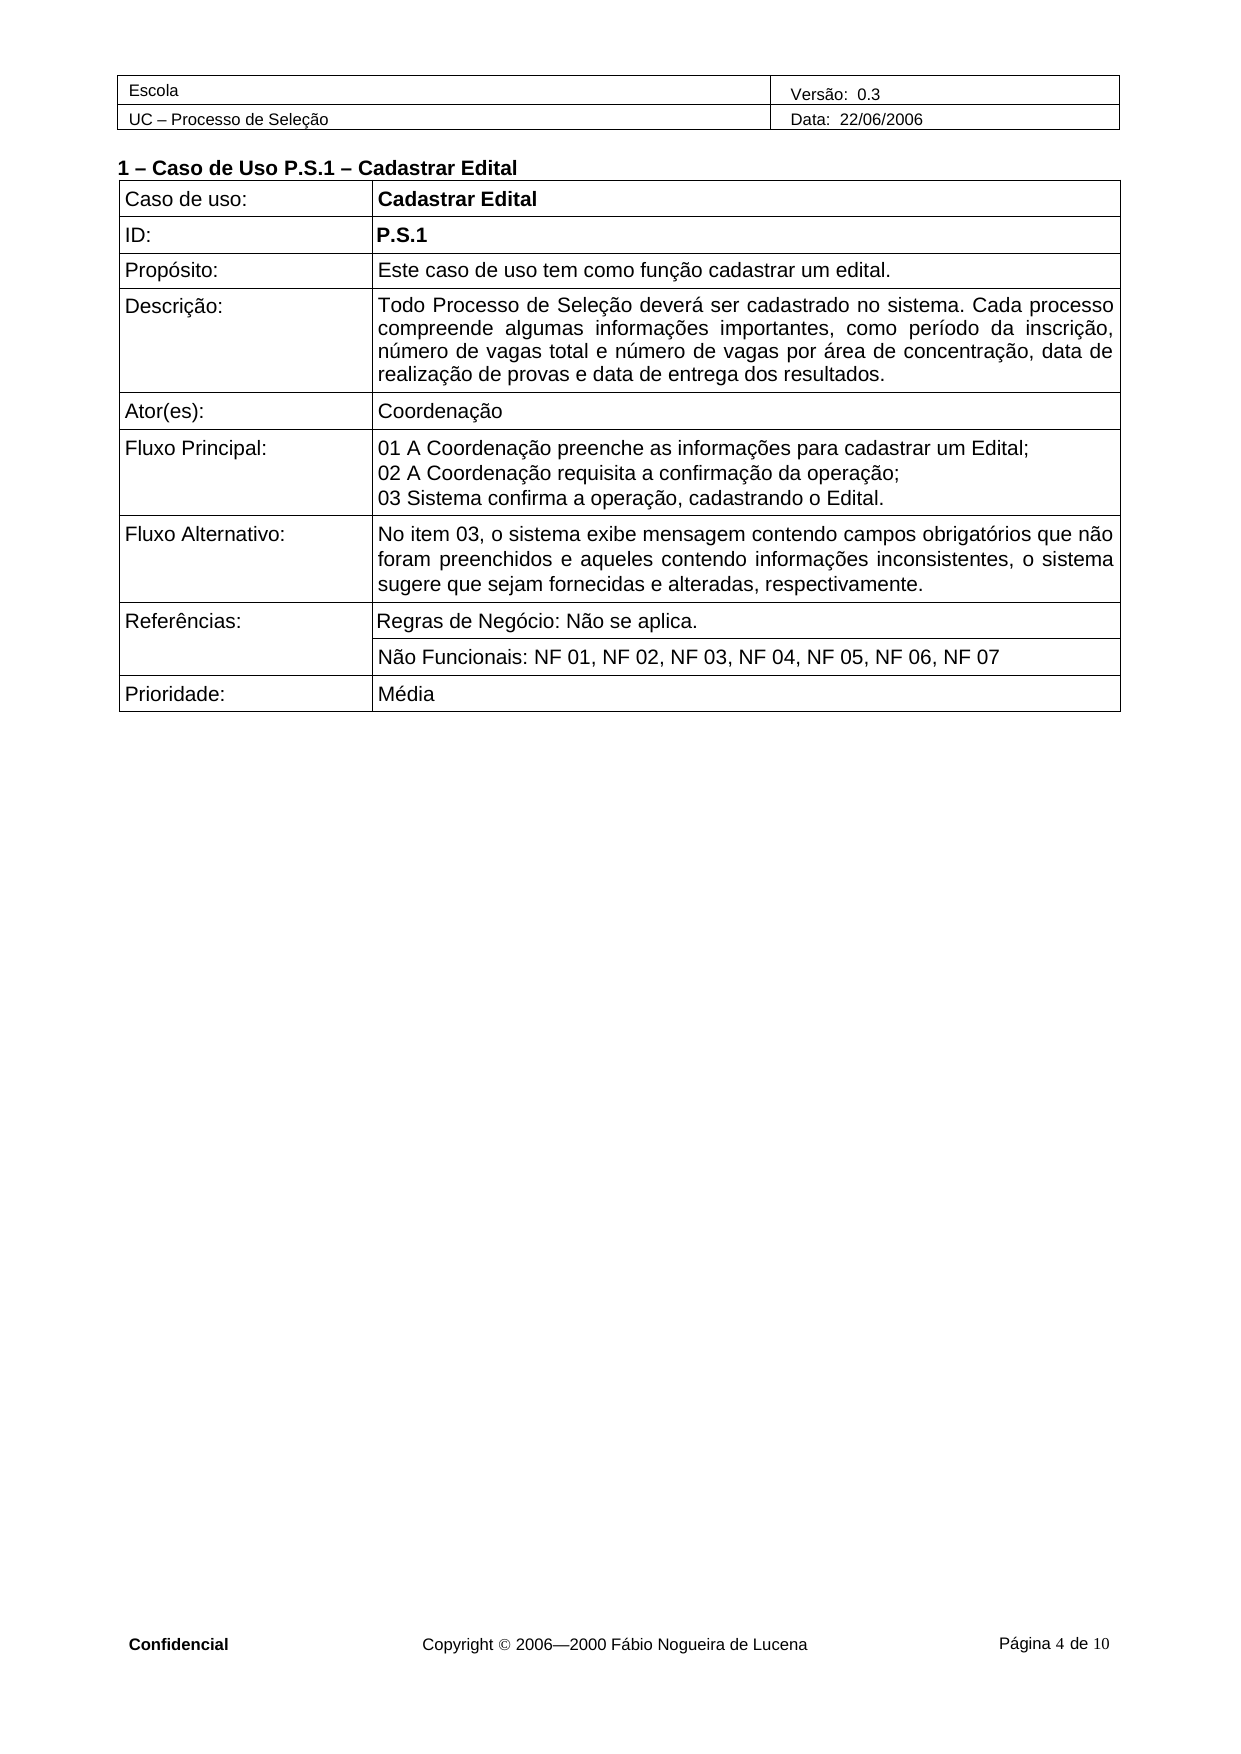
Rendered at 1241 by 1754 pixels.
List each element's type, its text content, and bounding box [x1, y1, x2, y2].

table_header Cadastrar Edital [373, 181, 1120, 216]
table_cell Propósito: [120, 254, 372, 287]
table_cell Média [373, 676, 1120, 711]
table_cell Ator(es): [120, 393, 372, 428]
table_cell Coordenação [373, 393, 1120, 428]
table_header Regras de Negócio: Não se aplica. [373, 603, 1120, 638]
table_cell Referências: [120, 603, 372, 675]
table_cell Prioridade: [120, 676, 372, 711]
table_cell Não Funcionais: NF 01, NF 02, NF 03, NF 04, NF 05, NF 06, NF 07 [373, 639, 1120, 675]
table_cell Fluxo Alternativo: [120, 516, 372, 602]
text 1 – Caso de Uso P.S.1 – Cadastrar Edital [117, 154, 1120, 179]
table_header Caso de uso: [120, 181, 372, 216]
table_cell No item 03, o sistema exibe mensagem contendo campos obrigatórios que não foram preenchidos e aqueles contendo informações inconsistentes, o sistema sugere que sejam fornecidas e alteradas, respectivamente. [373, 516, 1120, 602]
table_cell Fluxo Principal: [120, 430, 372, 515]
table_cell 01 A Coordenação preenche as informações para cadastrar um Edital; 02 A Coordenação requisita a confirmação da operação; 03 Sistema confirma a operação, cadastrando o Edital. [373, 430, 1120, 515]
table_cell Todo Processo de Seleção deverá ser cadastrado no sistema. Cada processo compreende algumas informações importantes, como período da inscrição, número de vagas total e número de vagas por área de concentração, data de realização de provas e data de entrega dos resultados. [373, 289, 1120, 392]
table_cell ID: [120, 217, 372, 253]
table_cell P.S.1 [373, 217, 1120, 253]
table_cell Descrição: [120, 289, 372, 392]
table_cell Este caso de uso tem como função cadastrar um edital. [373, 254, 1120, 287]
